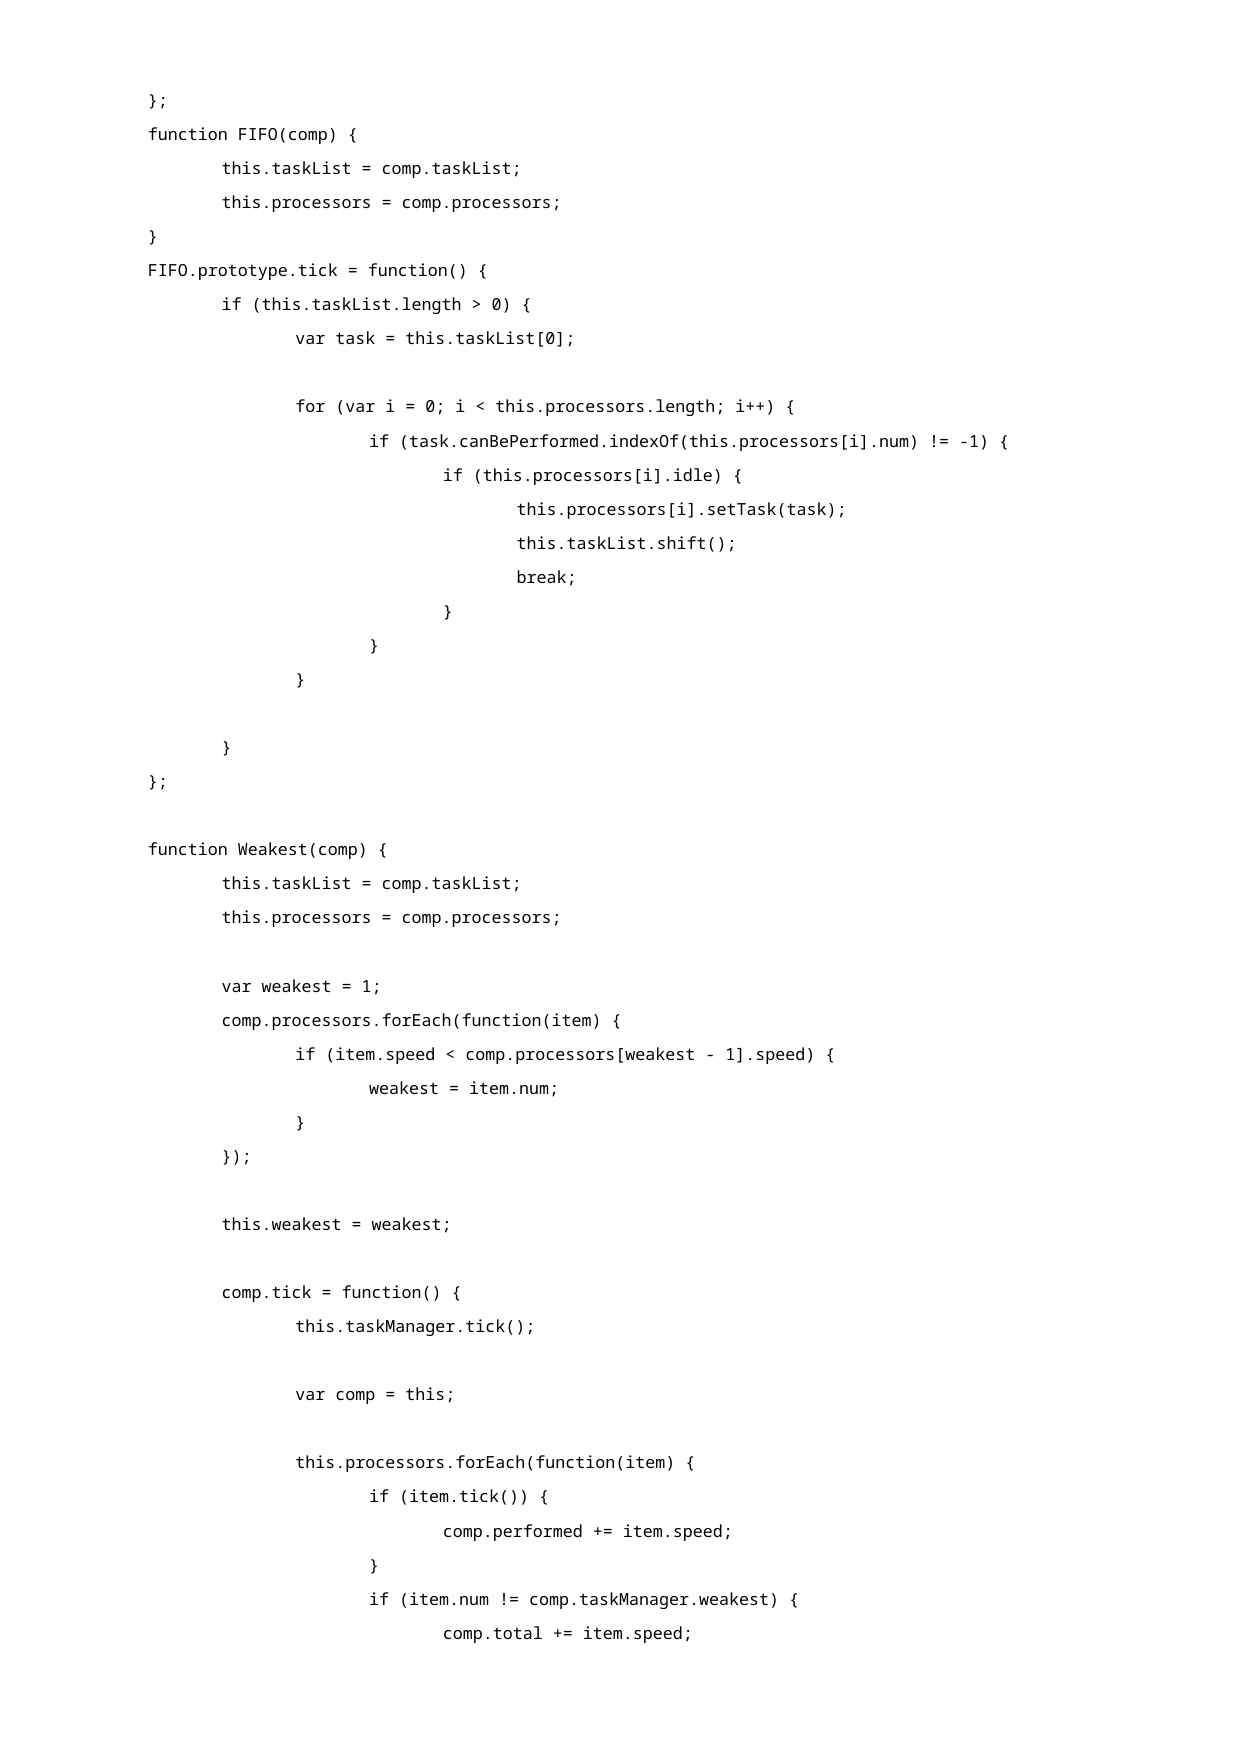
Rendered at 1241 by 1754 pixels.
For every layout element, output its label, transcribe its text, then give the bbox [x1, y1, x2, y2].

text }; function FIFO(comp) { this.taskList = comp.taskList; this.processors = comp.processors; } FIFO.prototype.tick = function() { if (this.taskList.length > 0) { var task = this.taskList[0]; for (var i = 0; i < this.processors.length; i++) { if (task.canBePerformed.indexOf(this.processors[i].num) != -1) { if (this.processors[i].idle) { this.processors[i].setTask(task); this.taskList.shift(); break; } } } } }; function Weakest(comp) { this.taskList = comp.taskList; this.processors = comp.processors; var weakest = 1; comp.processors.forEach(function(item) { if (item.speed < comp.processors[weakest - 1].speed) { weakest = item.num; } }); this.weakest = weakest; comp.tick = function() { this.taskManager.tick(); var comp = this; this.processors.forEach(function(item) { if (item.tick()) { comp.performed += item.speed; } if (item.num != comp.taskManager.weakest) { comp.total += item.speed; [148, 88, 1152, 1644]
